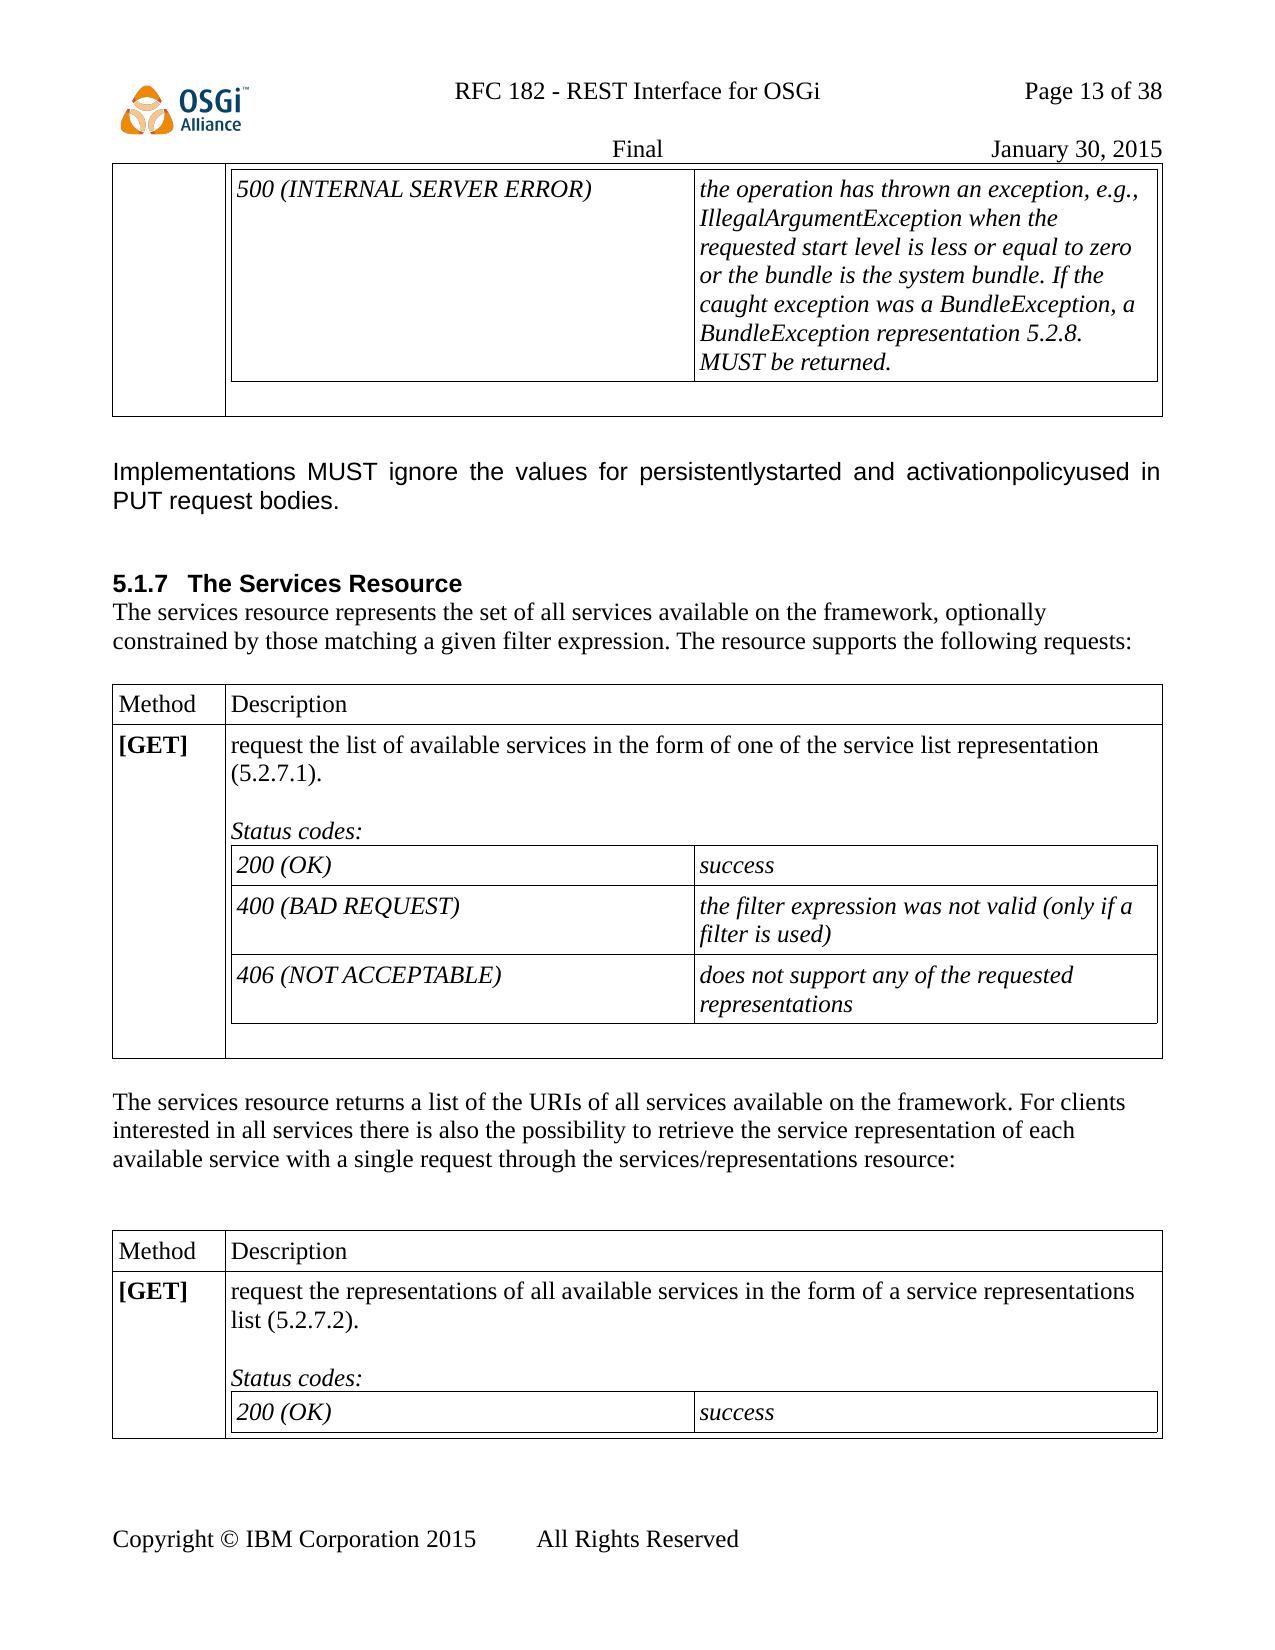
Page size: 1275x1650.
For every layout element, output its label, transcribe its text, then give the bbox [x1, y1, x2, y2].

table_cell 400 (BAD REQUEST) [232, 886, 694, 954]
table_cell 500 (INTERNAL SERVER ERROR) [232, 170, 694, 381]
table_cell the filter expression was not valid (only if a filter is used) [695, 886, 1157, 954]
table_cell request the representations of all available services in the form of a service representations list (5.2.7.2). Status codes: [226, 1272, 1162, 1438]
subtitle The Services Resource [112, 568, 1162, 597]
table_header Method [113, 1231, 225, 1271]
table_cell request the list of available services in the form of one of the service list representation (5.2.7.1). Status codes: [226, 725, 1162, 1058]
table_cell [226, 164, 1162, 416]
table_cell [113, 164, 225, 416]
table_header Description [226, 685, 1162, 724]
table_header success [695, 846, 1157, 885]
table_cell the operation has thrown an exception, e.g., IllegalArgumentException when the requested start level is less or equal to zero or the bundle is the system bundle. If the caught exception was a BundleException, a BundleException representation 5.2.8. MUST be returned. [695, 170, 1157, 381]
table_header Method [113, 685, 225, 724]
table_cell [GET] [113, 725, 225, 1058]
table_header 200 (OK) [232, 846, 694, 885]
text Implementations MUST ignore the values for persistentlystarted and activationpolicyused in PUT request bodies. [112, 457, 1162, 515]
text The services resource returns a list of the URIs of all services available on the framework. For clients interested in all services there is also the possibility to retrieve the service representation of each available service with a single request through the services/representations resource: [112, 1087, 1162, 1173]
table_cell 406 (NOT ACCEPTABLE) [232, 955, 694, 1023]
table_header 200 (OK) [232, 1392, 694, 1432]
picture [113, 78, 257, 142]
table_header Description [226, 1231, 1162, 1271]
table_header success [695, 1392, 1157, 1432]
table_cell [GET] [113, 1272, 225, 1438]
text The services resource represents the set of all services available on the framework, optionally constrained by those matching a given filter expression. The resource supports the following requests: [112, 597, 1162, 655]
table_cell does not support any of the requested representations [695, 955, 1157, 1023]
